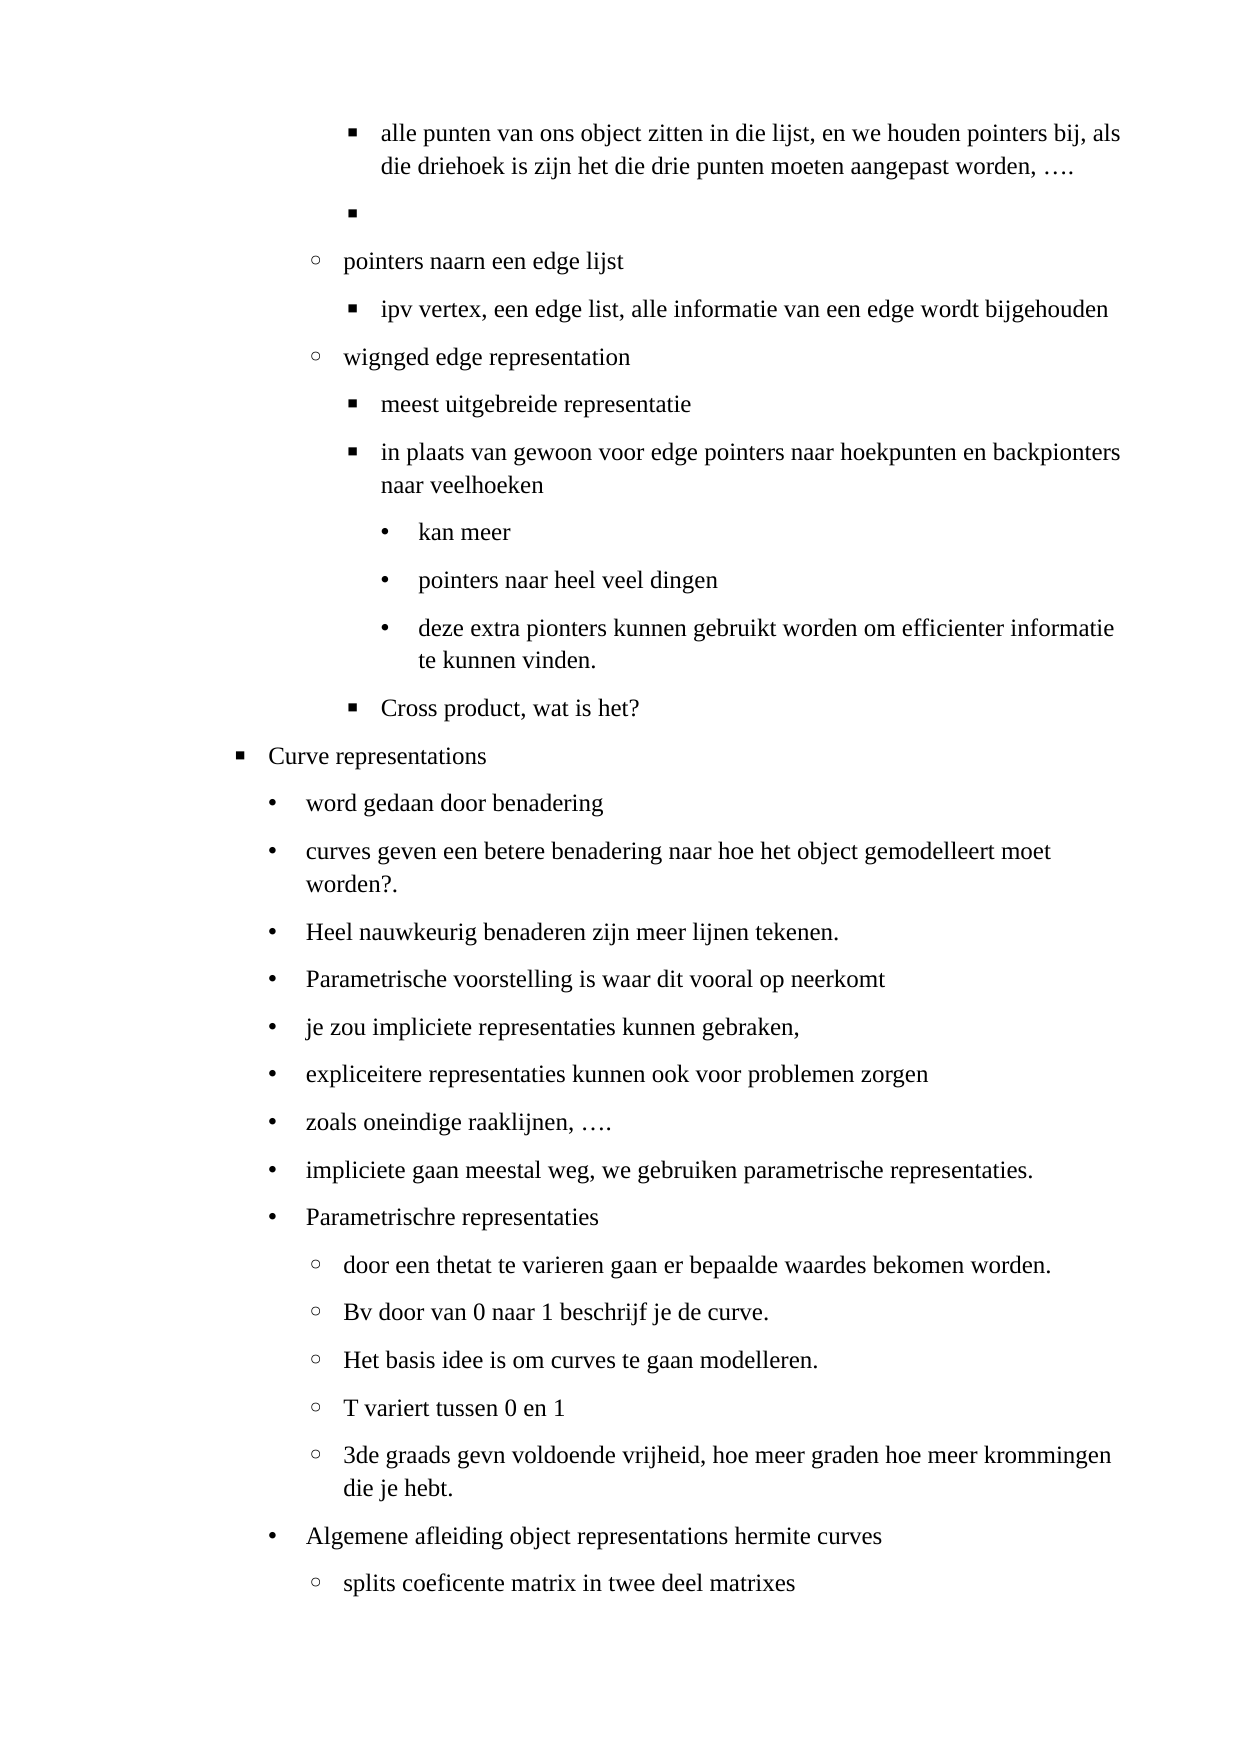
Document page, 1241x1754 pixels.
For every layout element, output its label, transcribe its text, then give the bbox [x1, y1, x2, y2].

list je zou impliciete representaties kunnen gebraken, [268, 1012, 1122, 1041]
list in plaats van gewoon voor edge pointers naar hoekpunten en backpionters naar veelhoeken [343, 437, 1122, 498]
list Cross product, wat is het? [343, 693, 1122, 722]
list T variert tussen 0 en 1 [306, 1393, 1122, 1421]
list Bv door van 0 naar 1 beschrijf je de curve. [306, 1297, 1122, 1326]
list meest uitgebreide representatie [343, 389, 1122, 418]
list zoals oneindige raaklijnen, …. [268, 1107, 1122, 1136]
list splits coeficente matrix in twee deel matrixes [306, 1568, 1122, 1597]
list wignged edge representation [306, 342, 1122, 370]
list deze extra pionters kunnen gebruikt worden om efficienter informatie te kunnen vinden. [381, 613, 1122, 674]
list pointers naarn een edge lijst [306, 246, 1122, 275]
list ipv vertex, een edge list, alle informatie van een edge wordt bijgehouden [343, 294, 1122, 323]
list door een thetat te varieren gaan er bepaalde waardes bekomen worden. [306, 1250, 1122, 1279]
list alle punten van ons object zitten in die lijst, en we houden pointers bij, als die driehoek is zijn het die drie punten moeten aangepast worden, …. [343, 118, 1122, 180]
list pointers naar heel veel dingen [381, 565, 1122, 594]
list word gedaan door benadering [268, 788, 1122, 817]
list Parametrische voorstelling is waar dit vooral op neerkomt [268, 964, 1122, 993]
list Parametrischre representaties [268, 1202, 1122, 1231]
list Algemene afleiding object representations hermite curves [268, 1521, 1122, 1550]
list Heel nauwkeurig benaderen zijn meer lijnen tekenen. [268, 917, 1122, 945]
list kan meer [381, 517, 1122, 546]
list curves geven een betere benadering naar hoe het object gemodelleert moet worden?. [268, 836, 1122, 898]
list 3de graads gevn voldoende vrijheid, hoe meer graden hoe meer krommingen die je hebt. [306, 1440, 1122, 1502]
list Curve representations [231, 741, 1122, 769]
list impliciete gaan meestal weg, we gebruiken parametrische representaties. [268, 1155, 1122, 1183]
list Het basis idee is om curves te gaan modelleren. [306, 1345, 1122, 1374]
list expliceitere representaties kunnen ook voor problemen zorgen [268, 1059, 1122, 1088]
